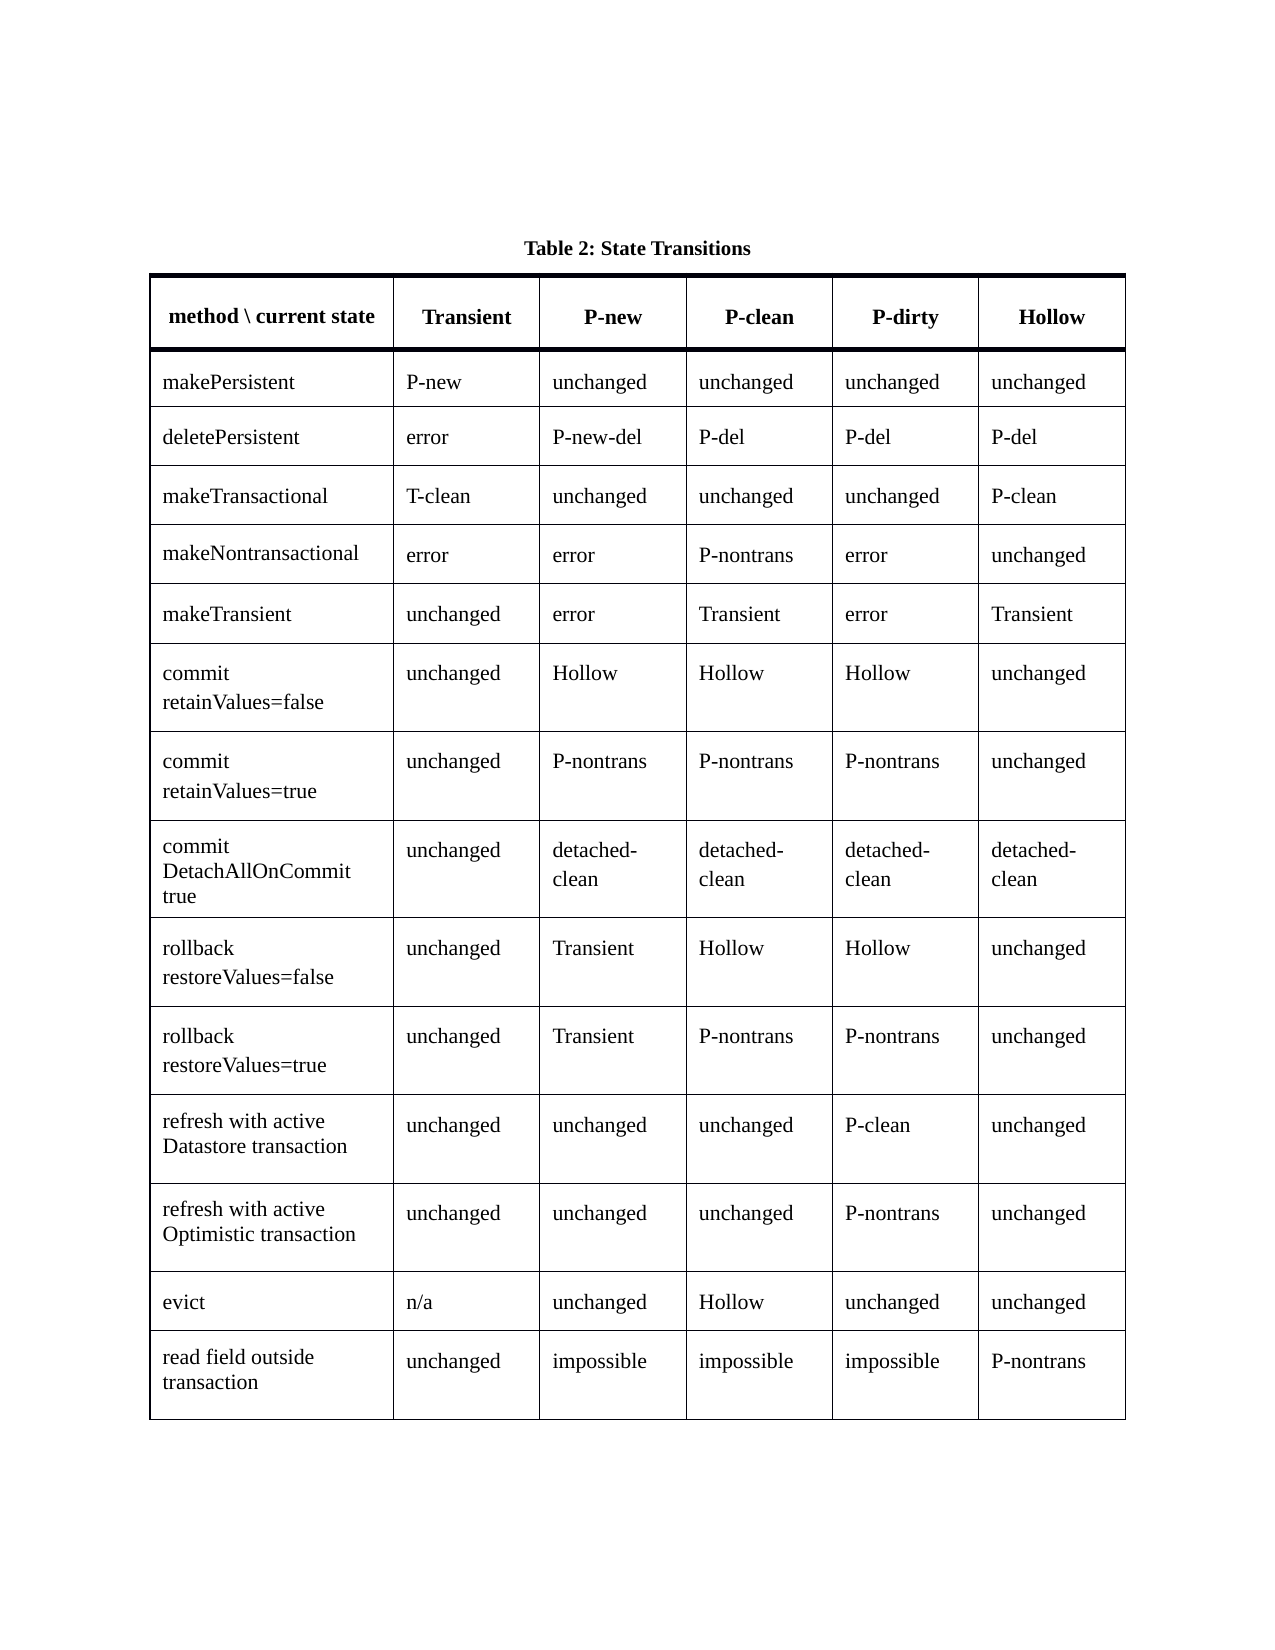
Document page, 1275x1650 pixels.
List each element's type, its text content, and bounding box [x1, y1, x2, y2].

table_cell unchanged [394, 1331, 539, 1419]
table_cell P-nontrans [833, 1007, 978, 1094]
table_cell error [394, 525, 539, 583]
table_cell P-clean [833, 1095, 978, 1183]
table_cell commit retainValues=false [151, 644, 393, 731]
table_cell P-nontrans [979, 1331, 1125, 1419]
table_cell P-nontrans [833, 732, 978, 819]
table_cell unchanged [394, 1007, 539, 1094]
table_cell Hollow [687, 644, 832, 731]
table_cell deletePersistent [151, 407, 393, 465]
table_cell detached-clean [979, 821, 1125, 917]
table_cell unchanged [394, 1095, 539, 1183]
table_cell rollback restoreValues=true [151, 1007, 393, 1094]
table_cell unchanged [687, 1095, 832, 1183]
table_cell Transient [979, 584, 1125, 642]
table_cell unchanged [979, 525, 1125, 583]
table_cell unchanged [394, 732, 539, 819]
table_cell unchanged [540, 352, 686, 406]
table_cell Transient [687, 584, 832, 642]
table_cell Hollow [540, 644, 686, 731]
table_cell n/a [394, 1272, 539, 1330]
table_cell unchanged [979, 1007, 1125, 1094]
table_cell unchanged [833, 466, 978, 524]
table_header method \ current state [151, 278, 393, 347]
table_cell P-del [687, 407, 832, 465]
table_cell unchanged [979, 1184, 1125, 1271]
table_cell unchanged [833, 1272, 978, 1330]
table_cell unchanged [540, 466, 686, 524]
table_cell makeTransient [151, 584, 393, 642]
table_cell unchanged [687, 466, 832, 524]
table_cell refresh with active Optimistic transaction [151, 1184, 393, 1271]
table_cell T-clean [394, 466, 539, 524]
table_cell unchanged [979, 1095, 1125, 1183]
table_cell unchanged [540, 1184, 686, 1271]
table_header Hollow [979, 278, 1125, 347]
table_cell unchanged [540, 1272, 686, 1330]
table_cell error [833, 584, 978, 642]
table_cell unchanged [979, 644, 1125, 731]
table_cell Hollow [833, 918, 978, 1006]
table_cell detached-clean [687, 821, 832, 917]
table_cell makeTransactional [151, 466, 393, 524]
table_cell unchanged [833, 352, 978, 406]
table_cell unchanged [394, 584, 539, 642]
table_cell P-clean [979, 466, 1125, 524]
table_header P-new [540, 278, 686, 347]
table_cell Transient [540, 1007, 686, 1094]
table_cell P-nontrans [687, 1007, 832, 1094]
table_cell unchanged [979, 1272, 1125, 1330]
table_cell unchanged [979, 918, 1125, 1006]
table_cell P-del [979, 407, 1125, 465]
table_cell makePersistent [151, 352, 393, 406]
table_cell P-nontrans [687, 732, 832, 819]
table_cell impossible [833, 1331, 978, 1419]
table_cell error [394, 407, 539, 465]
table_cell P-nontrans [833, 1184, 978, 1271]
table_cell read field outside transaction [151, 1331, 393, 1419]
table_cell Transient [540, 918, 686, 1006]
table_cell Hollow [687, 918, 832, 1006]
table_header Transient [394, 278, 539, 347]
table_cell refresh with active Datastore transaction [151, 1095, 393, 1183]
table_cell P-del [833, 407, 978, 465]
table_cell unchanged [687, 1184, 832, 1271]
table_cell commit DetachAllOnCommit true [151, 821, 393, 917]
table_cell unchanged [394, 918, 539, 1006]
table_cell unchanged [394, 644, 539, 731]
table_cell unchanged [979, 732, 1125, 819]
table_cell unchanged [394, 821, 539, 917]
table_cell P-nontrans [540, 732, 686, 819]
table_cell impossible [687, 1331, 832, 1419]
table_cell detached-clean [833, 821, 978, 917]
table_cell rollback restoreValues=false [151, 918, 393, 1006]
table_cell P-new-del [540, 407, 686, 465]
table_header P-dirty [833, 278, 978, 347]
title Table 2: State Transitions [150, 235, 1125, 260]
table_cell detached-clean [540, 821, 686, 917]
table_cell error [833, 525, 978, 583]
table_cell error [540, 584, 686, 642]
table_cell evict [151, 1272, 393, 1330]
table_cell unchanged [394, 1184, 539, 1271]
table_cell unchanged [979, 352, 1125, 406]
table_cell Hollow [833, 644, 978, 731]
table_cell impossible [540, 1331, 686, 1419]
table_cell makeNontransactional [151, 525, 393, 583]
table_cell unchanged [687, 352, 832, 406]
table_cell commit retainValues=true [151, 732, 393, 819]
table_cell P-nontrans [687, 525, 832, 583]
table_header P-clean [687, 278, 832, 347]
table_cell unchanged [540, 1095, 686, 1183]
table_cell error [540, 525, 686, 583]
table_cell P-new [394, 352, 539, 406]
table_cell Hollow [687, 1272, 832, 1330]
